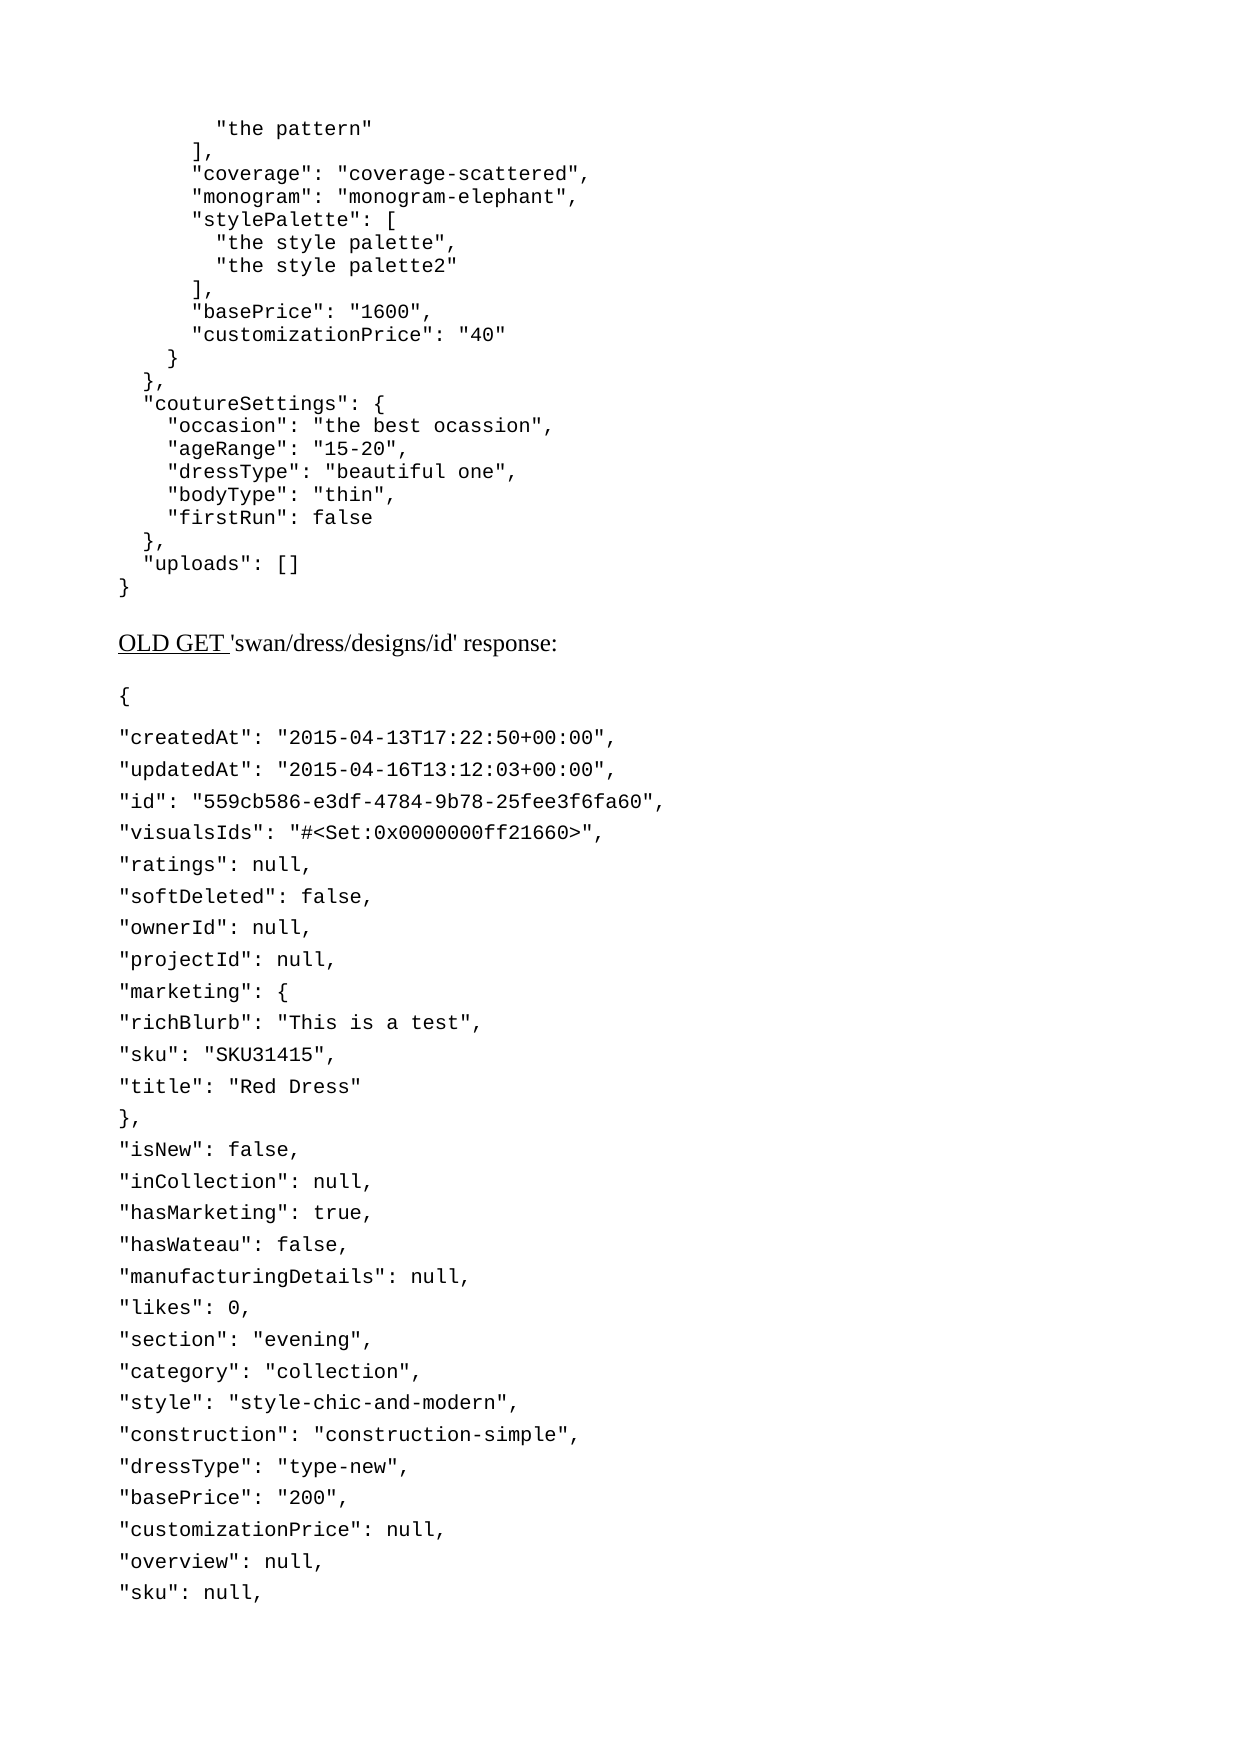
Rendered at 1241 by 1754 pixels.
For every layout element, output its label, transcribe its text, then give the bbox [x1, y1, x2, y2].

text "isNew": false, [118, 1139, 1122, 1162]
text "softDeleted": false, [118, 886, 1122, 909]
text "stylePalette": [ [118, 210, 1122, 233]
text { [118, 686, 1122, 709]
text "occasion": "the best ocassion", [118, 416, 1122, 439]
text "firstRun": false [118, 508, 1122, 531]
text }, [118, 370, 1122, 393]
text "bodyType": "thin", [118, 485, 1122, 508]
text "ageRange": "15-20", [118, 439, 1122, 462]
text "sku": "SKU31415", [118, 1044, 1122, 1067]
text }, [118, 1108, 1122, 1131]
text "style": "style-chic-and-modern", [118, 1393, 1122, 1416]
text }, [118, 531, 1122, 553]
text "visualsIds": "#<Set:0x0000000ff21660>", [118, 823, 1122, 846]
text "construction": "construction-simple", [118, 1424, 1122, 1447]
text "the pattern" [118, 118, 1122, 141]
text ], [118, 141, 1122, 164]
text "createdAt": "2015-04-13T17:22:50+00:00", [118, 728, 1122, 751]
text OLD GET 'swan/dress/designs/id' response: [118, 628, 1122, 657]
text ], [118, 278, 1122, 301]
text "section": "evening", [118, 1329, 1122, 1352]
text "likes": 0, [118, 1298, 1122, 1321]
text "hasWateau": false, [118, 1234, 1122, 1257]
text "projectId": null, [118, 949, 1122, 972]
text "updatedAt": "2015-04-16T13:12:03+00:00", [118, 759, 1122, 782]
text "dressType": "type-new", [118, 1456, 1122, 1479]
text "the style palette2" [118, 256, 1122, 278]
text "marketing": { [118, 981, 1122, 1004]
text "basePrice": "200", [118, 1488, 1122, 1511]
text "title": "Red Dress" [118, 1076, 1122, 1099]
text "coverage": "coverage-scattered", [118, 164, 1122, 187]
text "id": "559cb586-e3df-4784-9b78-25fee3f6fa60", [118, 791, 1122, 814]
text "customizationPrice": null, [118, 1519, 1122, 1542]
text "manufacturingDetails": null, [118, 1266, 1122, 1289]
text "sku": null, [118, 1583, 1122, 1606]
text "inCollection": null, [118, 1171, 1122, 1194]
text "coutureSettings": { [118, 393, 1122, 416]
text "overview": null, [118, 1551, 1122, 1574]
text "monogram": "monogram-elephant", [118, 187, 1122, 210]
text "uploads": [] [118, 553, 1122, 576]
text "ownerId": null, [118, 918, 1122, 941]
text "dressType": "beautiful one", [118, 462, 1122, 485]
text "hasMarketing": true, [118, 1203, 1122, 1226]
text "customizationPrice": "40" [118, 324, 1122, 347]
text } [118, 347, 1122, 370]
text "category": "collection", [118, 1361, 1122, 1384]
text "richBlurb": "This is a test", [118, 1013, 1122, 1036]
text } [118, 576, 1122, 599]
text "ratings": null, [118, 854, 1122, 877]
text "the style palette", [118, 233, 1122, 256]
text "basePrice": "1600", [118, 301, 1122, 324]
